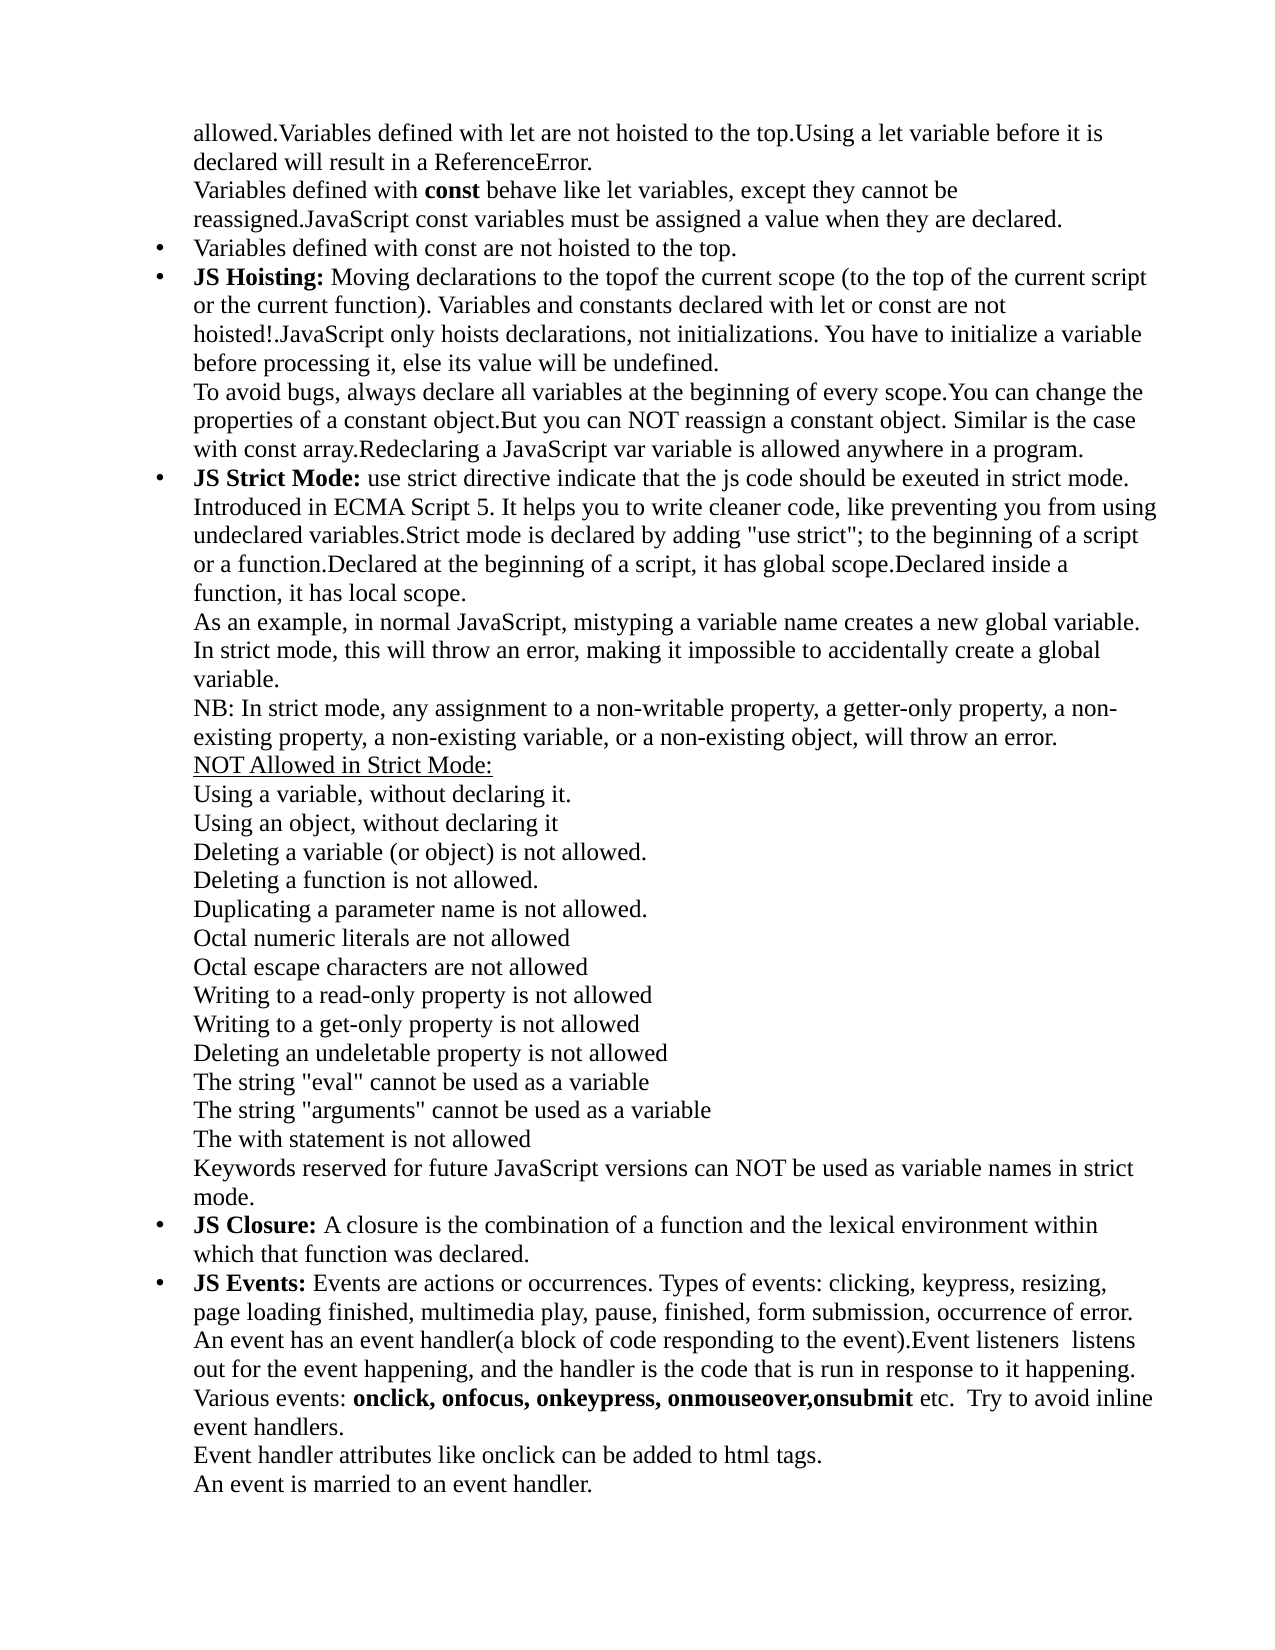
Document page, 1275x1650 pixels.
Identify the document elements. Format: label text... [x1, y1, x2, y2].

list Octal escape characters are not allowed [156, 952, 1157, 981]
list Introduced in ECMA Script 5. It helps you to write cleaner code, like preventing you from using undeclared variables.Strict mode is declared by adding "use strict"; to the beginning of a script or a function.Declared at the beginning of a script, it has global scope.Declared inside a function, it has local scope. [156, 492, 1157, 607]
list Various events: onclick, onfocus, onkeypress, onmouseover,onsubmit etc. Try to avoid inline event handlers. [156, 1383, 1157, 1441]
list Writing to a read-only property is not allowed [156, 981, 1157, 1009]
list Deleting a function is not allowed. [156, 866, 1157, 894]
list allowed.Variables defined with let are not hoisted to the top.Using a let variable before it is declared will result in a ReferenceError. [156, 118, 1157, 176]
list Variables defined with const are not hoisted to the top. [156, 233, 1157, 262]
list Writing to a get-only property is not allowed [156, 1009, 1157, 1038]
list Using an object, without declaring it [156, 808, 1157, 837]
list Event handler attributes like onclick can be added to html tags. [156, 1441, 1157, 1469]
list The string "eval" cannot be used as a variable [156, 1067, 1157, 1096]
list NB: In strict mode, any assignment to a non-writable property, a getter-only property, a non-existing property, a non-existing variable, or a non-existing object, will throw an error. [156, 693, 1157, 751]
list Duplicating a parameter name is not allowed. [156, 894, 1157, 923]
list The with statement is not allowed [156, 1124, 1157, 1153]
list An event has an event handler(a block of code responding to the event).Event listeners listens out for the event happening, and the handler is the code that is run in response to it happening. [156, 1326, 1157, 1383]
list JS Events: Events are actions or occurrences. Types of events: clicking, keypress, resizing, page loading finished, multimedia play, pause, finished, form submission, occurrence of error. [156, 1268, 1157, 1326]
list As an example, in normal JavaScript, mistyping a variable name creates a new global variable. In strict mode, this will throw an error, making it impossible to accidentally create a global variable. [156, 607, 1157, 693]
list Keywords reserved for future JavaScript versions can NOT be used as variable names in strict mode. [156, 1153, 1157, 1211]
list To avoid bugs, always declare all variables at the beginning of every scope.You can change the properties of a constant object.But you can NOT reassign a constant object. Similar is the case with const array.Redeclaring a JavaScript var variable is allowed anywhere in a program. [156, 377, 1157, 463]
list Deleting a variable (or object) is not allowed. [156, 837, 1157, 866]
list JS Hoisting: Moving declarations to the topof the current scope (to the top of the current script or the current function). Variables and constants declared with let or const are not hoisted!.JavaScript only hoists declarations, not initializations. You have to initialize a variable before processing it, else its value will be undefined. [156, 262, 1157, 377]
list The string "arguments" cannot be used as a variable [156, 1096, 1157, 1124]
list NOT Allowed in Strict Mode: [156, 751, 1157, 779]
list JS Strict Mode: use strict directive indicate that the js code should be exeuted in strict mode. [156, 463, 1157, 492]
list Deleting an undeletable property is not allowed [156, 1038, 1157, 1067]
list An event is married to an event handler. [156, 1469, 1157, 1498]
list Octal numeric literals are not allowed [156, 923, 1157, 952]
list Using a variable, without declaring it. [156, 779, 1157, 808]
list Variables defined with const behave like let variables, except they cannot be reassigned.JavaScript const variables must be assigned a value when they are declared. [156, 176, 1157, 233]
list JS Closure: A closure is the combination of a function and the lexical environment within which that function was declared. [156, 1211, 1157, 1268]
